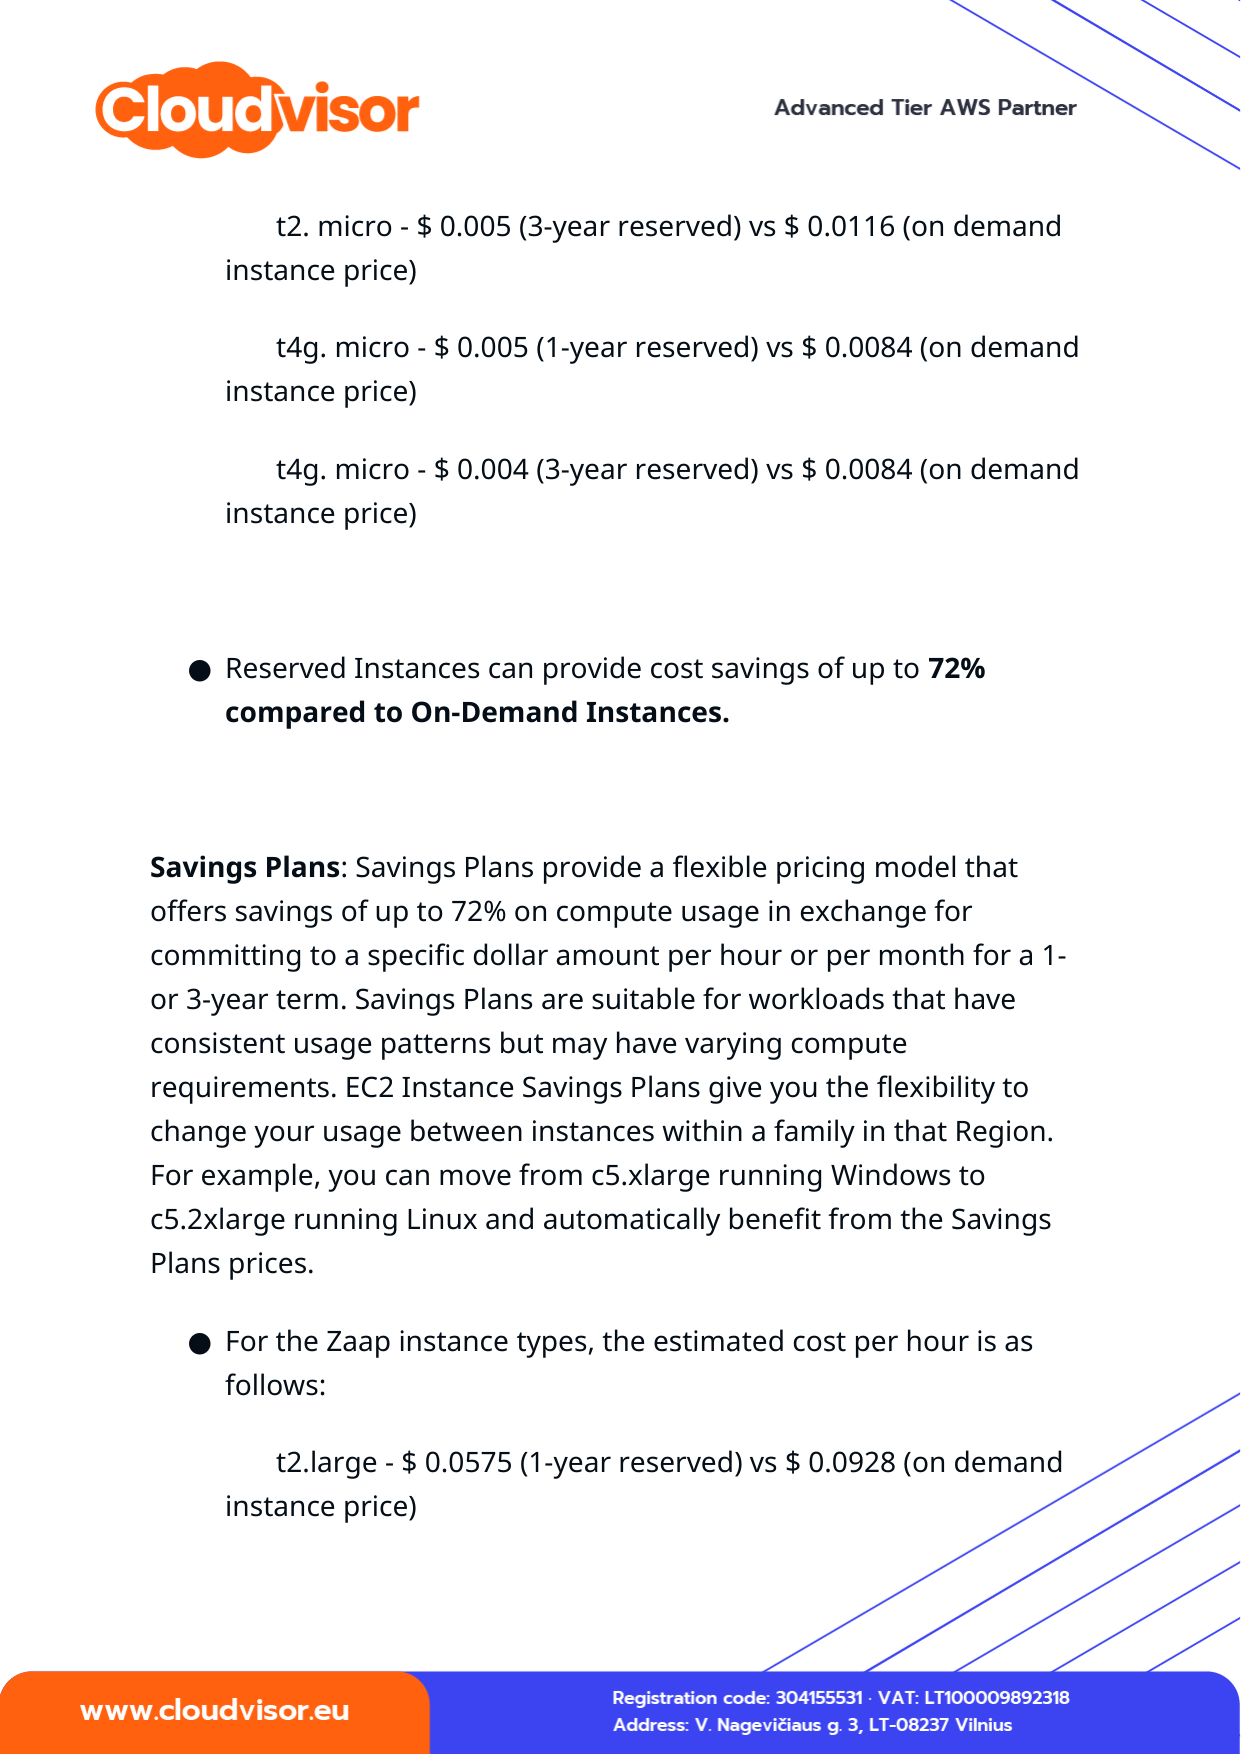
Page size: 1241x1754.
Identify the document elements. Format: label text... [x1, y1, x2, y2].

picture [0, 0, 1241, 1754]
list Reserved Instances can provide cost savings of up to 72% compared to On-Demand Instances. [187, 648, 1090, 730]
text t2. micro - $ 0.005 (3-year reserved) vs $ 0.0116 (on demand instance price) [225, 206, 1090, 289]
text t4g. micro - $ 0.005 (1-year reserved) vs $ 0.0084 (on demand instance price) [225, 328, 1090, 410]
text Savings Plans: Savings Plans provide a flexible pricing model that offers savings of up to 72% on compute usage in exchange for committing to a specific dollar amount per hour or per month for a 1- or 3-year term. Savings Plans are suitable for workloads that have consistent usage patterns but may have varying compute requirements. EC2 Instance Savings Plans give you the flexibility to change your usage between instances within a family in that Region. For example, you can move from c5.xlarge running Windows to c5.2xlarge running Linux and automatically benefit from the Savings Plans prices. [150, 847, 1090, 1282]
list For the Zaap instance types, the estimated cost per hour is as follows: [187, 1321, 1090, 1403]
text t4g. micro - $ 0.004 (3-year reserved) vs $ 0.0084 (on demand instance price) [225, 449, 1090, 532]
text t2.large - $ 0.0575 (1-year reserved) vs $ 0.0928 (on demand instance price) [225, 1442, 1090, 1525]
